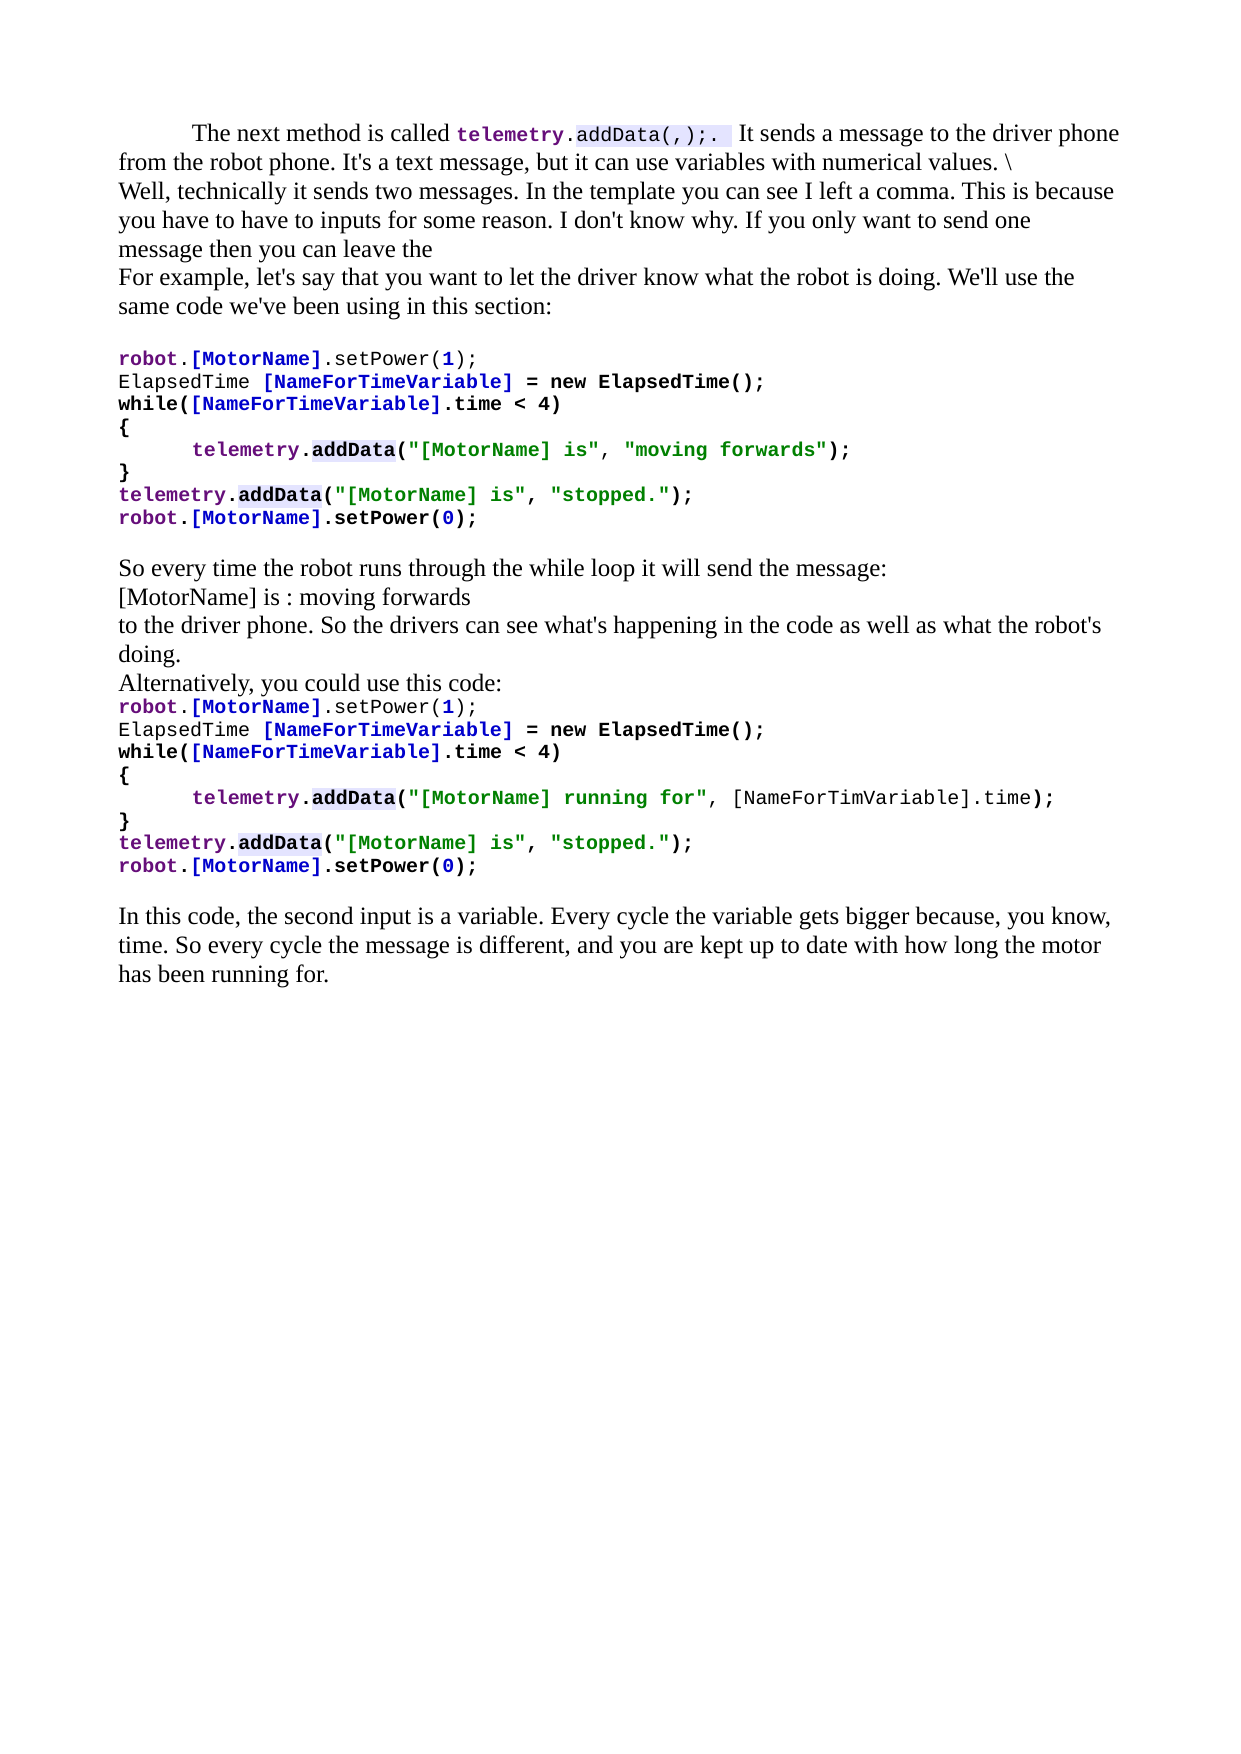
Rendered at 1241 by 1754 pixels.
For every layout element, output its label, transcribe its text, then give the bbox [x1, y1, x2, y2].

text Alternatively, you could use this code: [118, 668, 1122, 697]
text robot.[MotorName].setPower(0); [118, 508, 1122, 530]
text ElapsedTime [NameForTimeVariable] = new ElapsedTime(); [118, 371, 1122, 394]
text [MotorName] is : moving forwards [118, 582, 1122, 611]
text while([NameForTimeVariable].time < 4) [118, 742, 1122, 765]
text { [118, 417, 1122, 439]
text telemetry.addData("[MotorName] is", "moving forwards"); [118, 439, 1122, 462]
text The next method is called telemetry.addData(,);. It sends a message to the driver phone from the robot phone. It's a text message, but it can use variables with numerical values. \ [118, 118, 1122, 176]
text } [118, 810, 1122, 833]
text Well, technically it sends two messages. In the template you can see I left a comma. This is because you have to have to inputs for some reason. I don't know why. If you only want to send one message then you can leave the [118, 176, 1122, 262]
text In this code, the second input is a variable. Every cycle the variable gets bigger because, you know, time. So every cycle the message is different, and you are kept up to date with how long the motor has been running for. [118, 901, 1122, 987]
text robot.[MotorName].setPower(1); [118, 349, 1122, 371]
text telemetry.addData("[MotorName] is", "stopped."); [118, 833, 1122, 856]
text to the driver phone. So the drivers can see what's happening in the code as well as what the robot's doing. [118, 611, 1122, 668]
text while([NameForTimeVariable].time < 4) [118, 394, 1122, 417]
text { [118, 765, 1122, 788]
text robot.[MotorName].setPower(0); [118, 856, 1122, 878]
text For example, let's say that you want to let the driver know what the robot is doing. We'll use the same code we've been using in this section: [118, 262, 1122, 320]
text telemetry.addData("[MotorName] is", "stopped."); [118, 485, 1122, 508]
text } [118, 462, 1122, 485]
text robot.[MotorName].setPower(1); [118, 697, 1122, 719]
text telemetry.addData("[MotorName] running for", [NameForTimVariable].time); [118, 788, 1122, 810]
text So every time the robot runs through the while loop it will send the message: [118, 553, 1122, 582]
text ElapsedTime [NameForTimeVariable] = new ElapsedTime(); [118, 719, 1122, 742]
